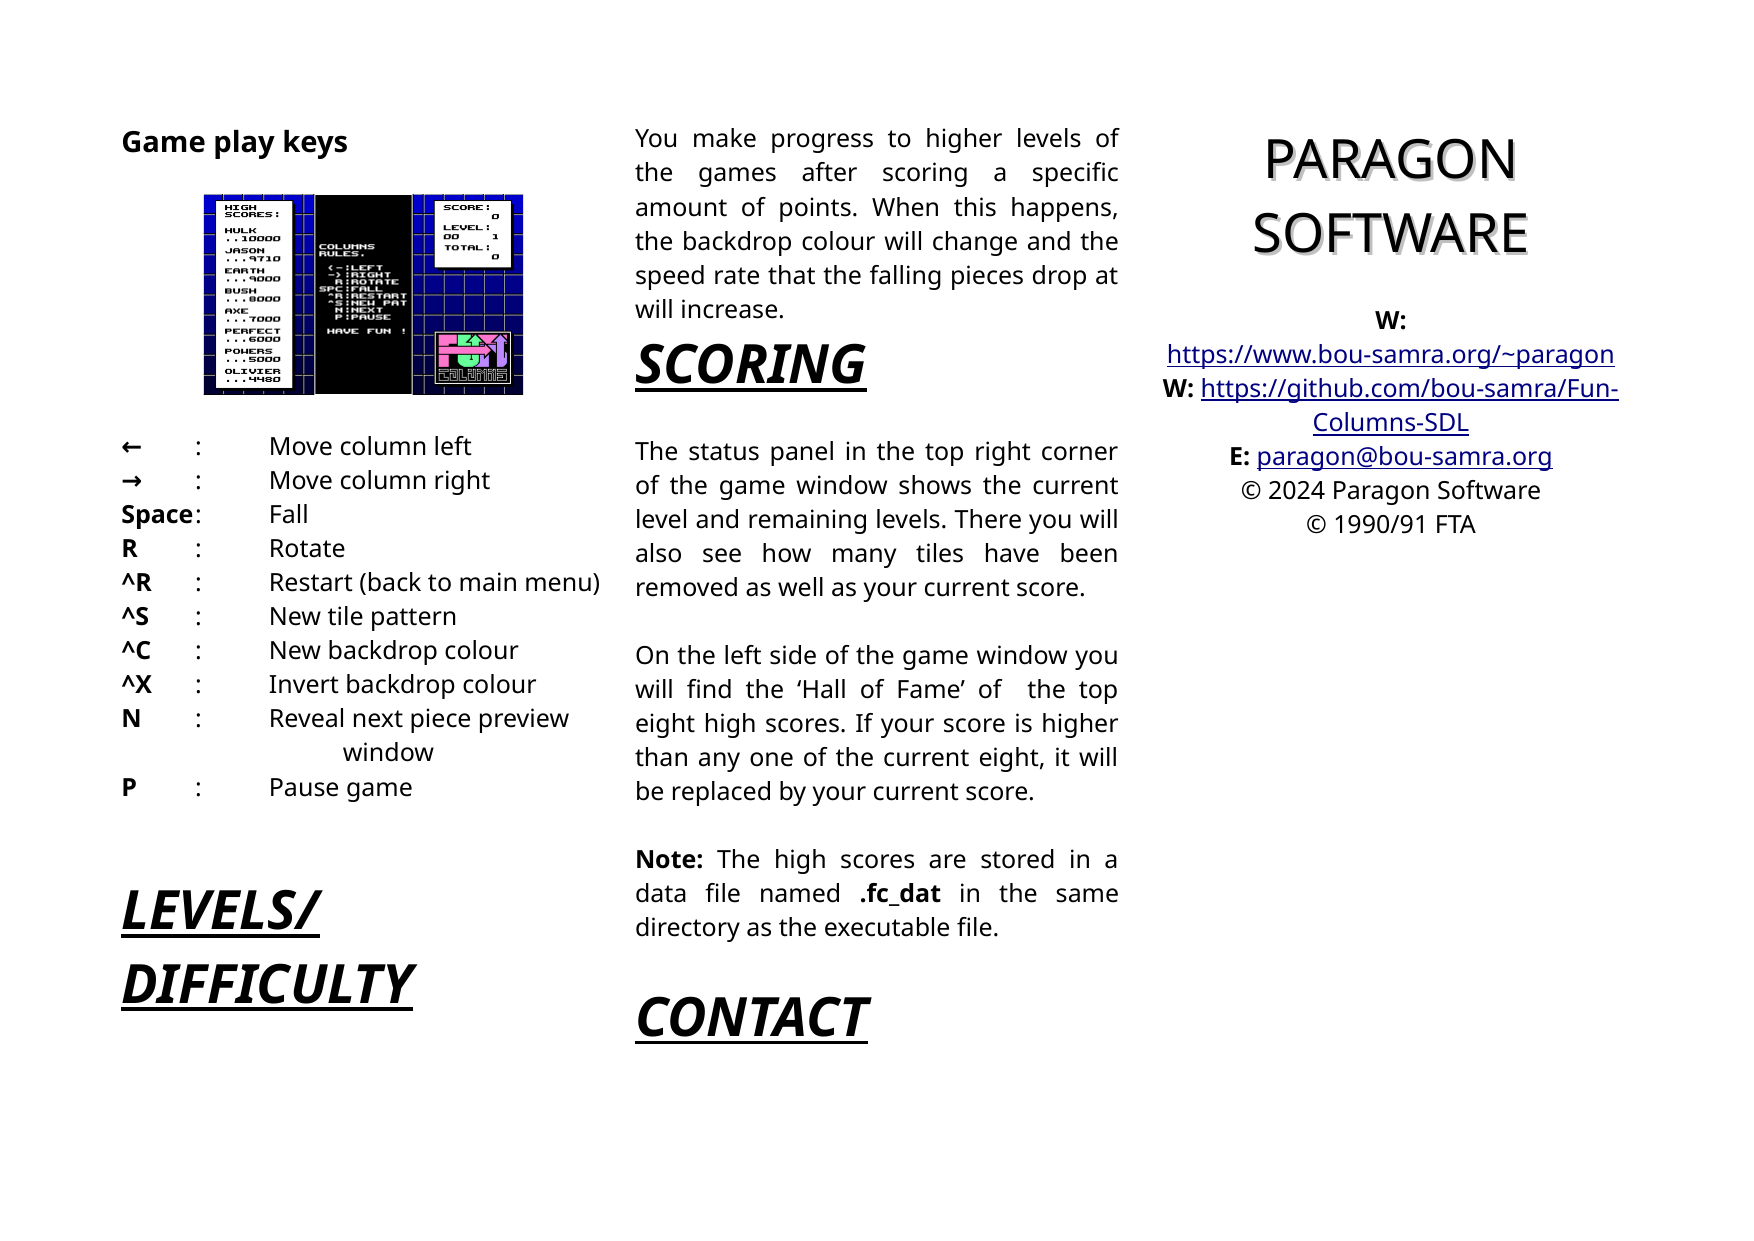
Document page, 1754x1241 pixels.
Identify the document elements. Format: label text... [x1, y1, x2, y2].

text Game play keys [121, 121, 605, 161]
text R : Rotate [121, 531, 605, 565]
text LEVELS/DIFFICULTY [121, 871, 605, 1019]
text W: https://www.bou-samra.org/~paragon [1148, 303, 1633, 371]
text P : Pause game [121, 769, 605, 803]
text ^X : Invert backdrop colour N : Reveal next piece preview window [121, 667, 605, 769]
text The status panel in the top right corner of the game window shows the current level and remaining levels. There you will also see how many tiles have been removed as well as your current score. [635, 433, 1119, 603]
text PARAGON SOFTWARE [1148, 121, 1633, 268]
text Note: The high scores are stored in a data file named .fc_dat in the same directory as the executable file. [635, 842, 1119, 944]
text ^C : New backdrop colour [121, 633, 605, 667]
text W: https://github.com/bou-samra/Fun-Columns-SDL [1148, 371, 1633, 439]
picture [203, 194, 524, 395]
text ^S : New tile pattern [121, 599, 605, 633]
text Space : Fall [121, 497, 605, 531]
text © 2024 Paragon Software [1148, 473, 1633, 507]
text ← : Move column left [121, 428, 605, 463]
text ^R : Restart (back to main menu) [121, 565, 605, 599]
text On the left side of the game window you will find the ‘Hall of Fame’ of the top eight high scores. If your score is higher than any one of the current eight, it will be replaced by your current score. [635, 638, 1119, 808]
text You make progress to higher levels of the games after scoring a specific amount of points. When this happens, the backdrop colour will change and the speed rate that the falling pieces drop at will increase. [635, 121, 1119, 325]
text SCORING [635, 325, 1119, 399]
text E: paragon@bou-samra.org [1148, 439, 1633, 473]
text CONTACT [635, 978, 1119, 1052]
text → : Move column right [121, 463, 605, 497]
text © 1990/91 FTA [1148, 507, 1633, 541]
